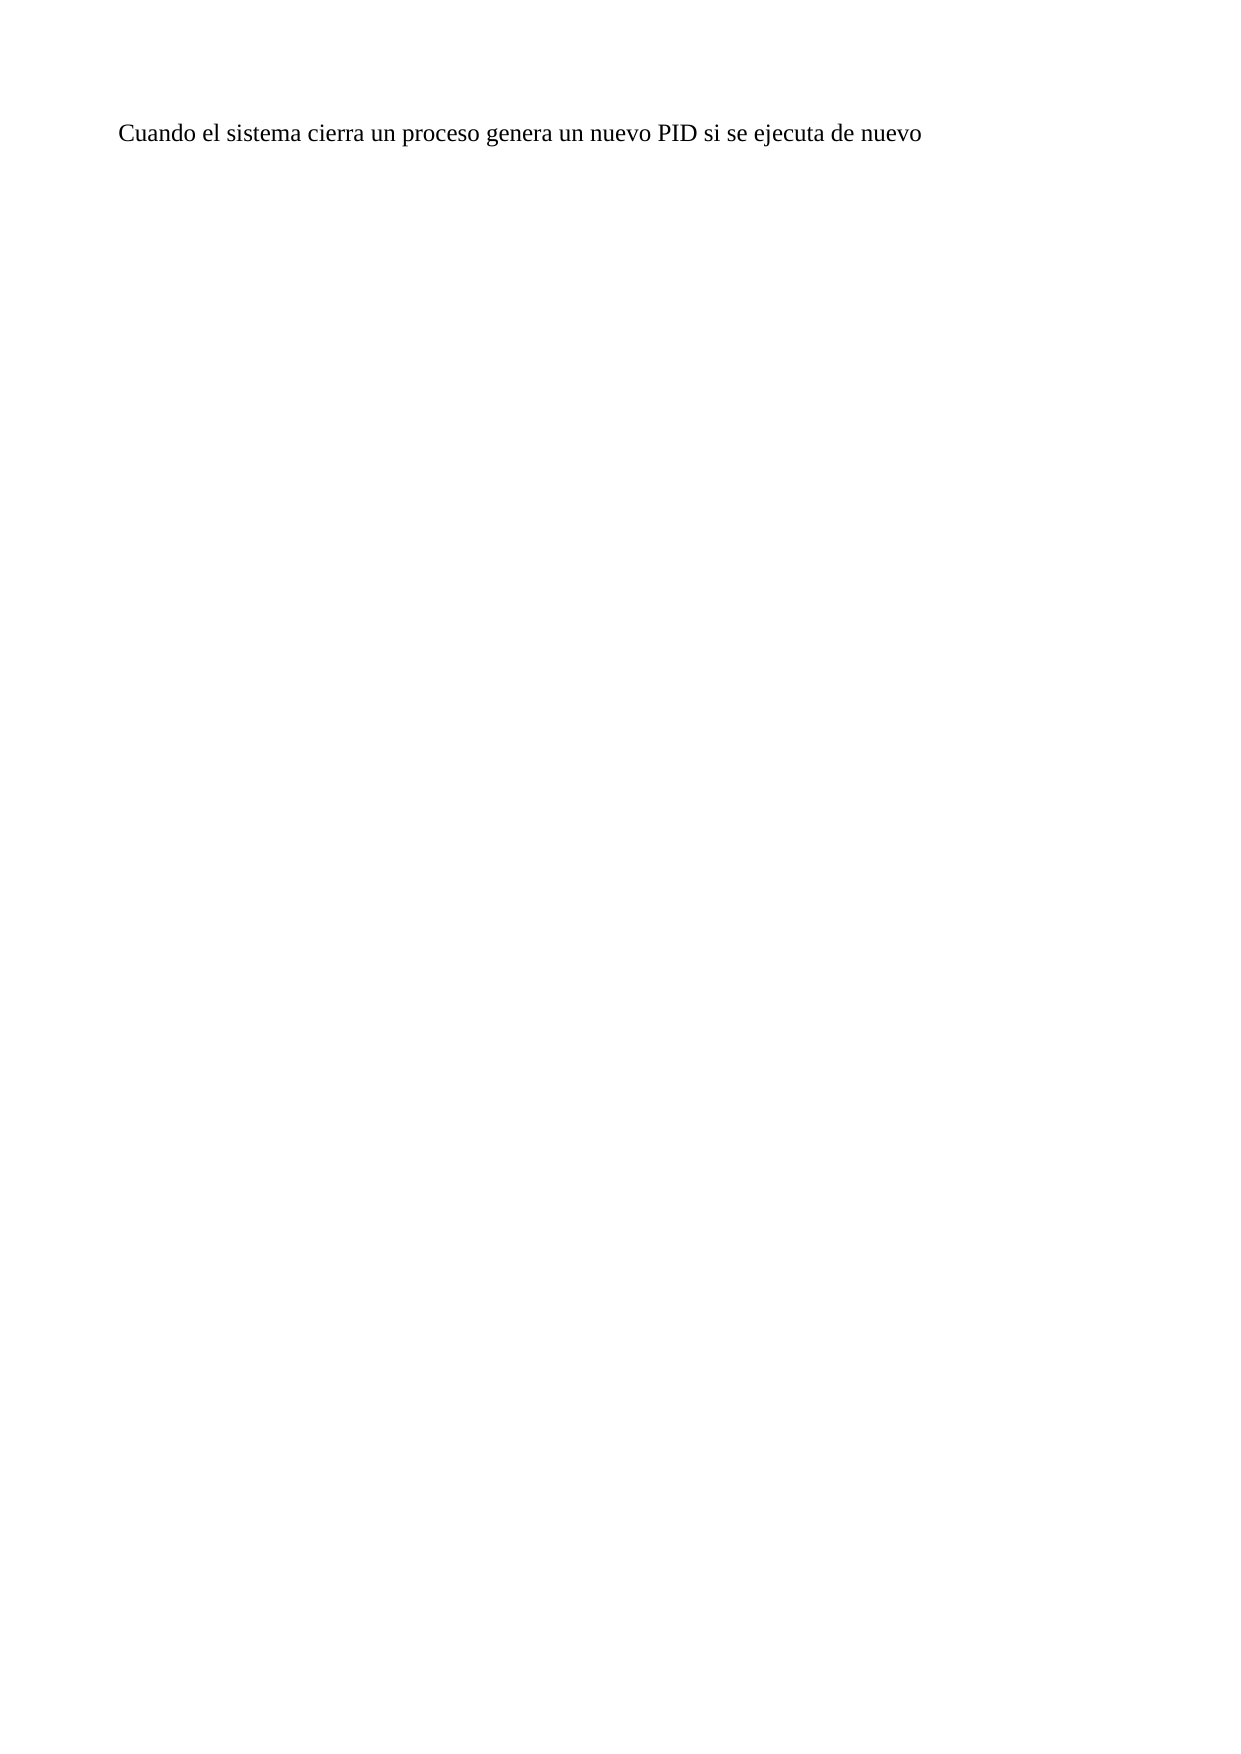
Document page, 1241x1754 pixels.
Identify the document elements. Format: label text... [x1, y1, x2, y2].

text Cuando el sistema cierra un proceso genera un nuevo PID si se ejecuta de nuevo [118, 118, 1122, 147]
